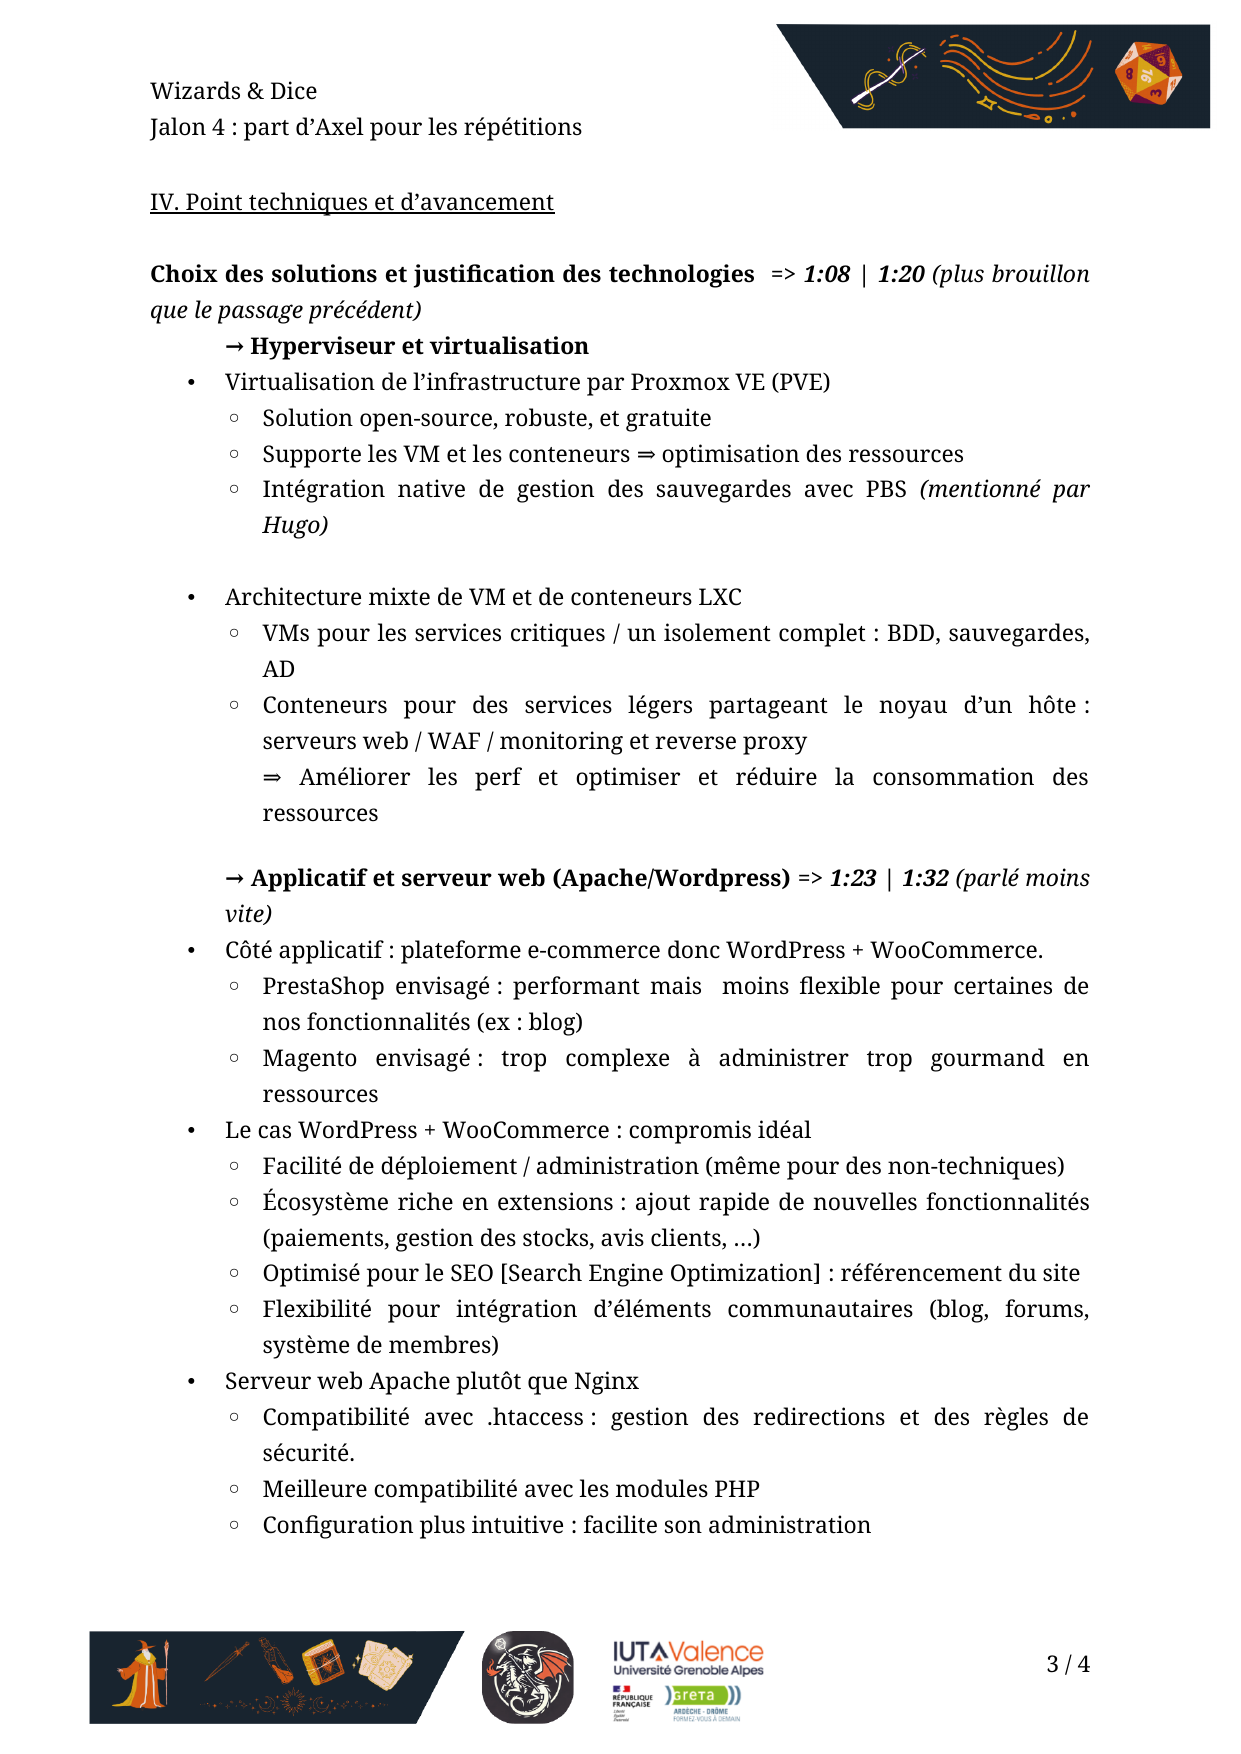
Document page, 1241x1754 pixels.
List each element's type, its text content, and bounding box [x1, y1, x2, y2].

list Intégration native de gestion des sauvegardes avec PBS (mentionné par Hugo) [225, 473, 1090, 541]
list Supporte les VM et les conteneurs ⇒ optimisation des ressources [225, 437, 1090, 469]
list Magento envisagé : trop complexe à administrer trop gourmand en ressources [225, 1042, 1090, 1109]
text IV. Point techniques et d’avancement [150, 186, 1090, 217]
text Choix des solutions et justification des technologies => 1:08 | 1:20 (plus brouillon que le passage précédent) [150, 258, 1090, 325]
list Architecture mixte de VM et de conteneurs LXC [187, 581, 1090, 612]
list VMs pour les services critiques / un isolement complet : BDD, sauvegardes, AD [225, 617, 1090, 684]
list Flexibilité pour intégration d’éléments communautaires (blog, forums, système de membres) [225, 1293, 1090, 1361]
list Virtualisation de l’infrastructure par Proxmox VE (PVE) [187, 366, 1090, 397]
picture [81, 1620, 788, 1733]
list Compatibilité avec .htaccess : gestion des redirections et des règles de sécurité. [225, 1401, 1090, 1468]
list Meilleure compatibilité avec les modules PHP [225, 1473, 1090, 1504]
list Configuration plus intuitive : facilite son administration [225, 1509, 1090, 1540]
list Facilité de déploiement / administration (même pour des non-techniques) [225, 1149, 1090, 1181]
list Côté applicatif : plateforme e-commerce donc WordPress + WooCommerce. [187, 934, 1090, 965]
list Écosystème riche en extensions : ajout rapide de nouvelles fonctionnalités (paiements, gestion des stocks, avis clients, …) [225, 1186, 1090, 1253]
picture [771, 21, 1218, 131]
text → Hyperviseur et virtualisation [150, 330, 1090, 361]
text → Applicatif et serveur web (Apache/Wordpress) => 1:23 | 1:32 (parlé moins vite) [225, 862, 1090, 929]
list Solution open-source, robuste, et gratuite [225, 402, 1090, 433]
list ⇒ Améliorer les perf et optimiser et réduire la consommation des ressources [225, 761, 1090, 828]
list Serveur web Apache plutôt que Nginx [187, 1365, 1090, 1396]
list Optimisé pour le SEO [Search Engine Optimization] : référencement du site [225, 1257, 1090, 1289]
list Le cas WordPress + WooCommerce : compromis idéal [187, 1114, 1090, 1145]
list PrestaShop envisagé : performant mais moins flexible pour certaines de nos fonctionnalités (ex : blog) [225, 970, 1090, 1037]
list Conteneurs pour des services légers partageant le noyau d’un hôte : serveurs web / WAF / monitoring et reverse proxy [225, 689, 1090, 756]
